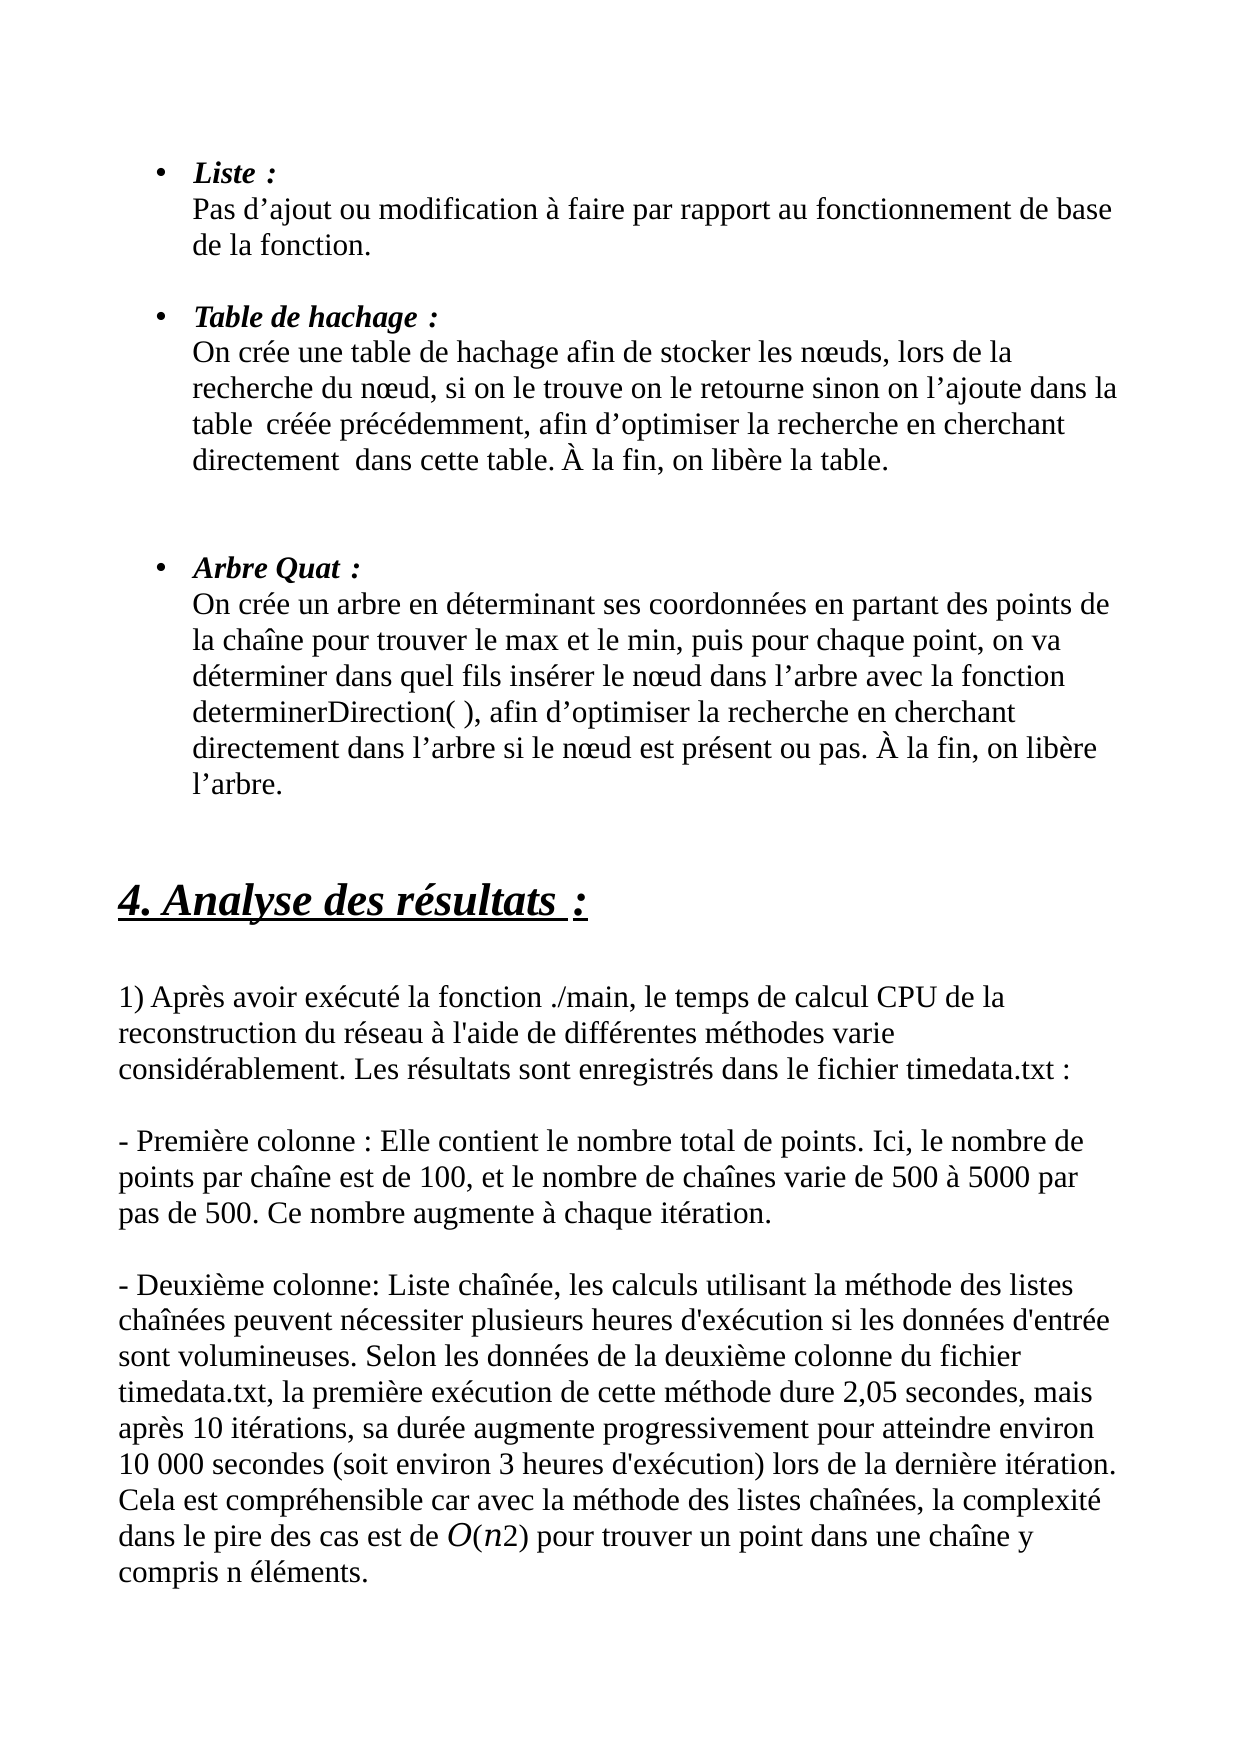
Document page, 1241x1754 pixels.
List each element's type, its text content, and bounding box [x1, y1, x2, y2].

text On crée une table de hachage afin de stocker les nœuds, lors de la recherche du nœud, si on le trouve on le retourne sinon on l’ajoute dans la table créée précédemment, afin d’optimiser la recherche en cherchant directement dans cette table. À la fin, on libère la table. [118, 334, 1122, 477]
text 1) Après avoir exécuté la fonction ./main, le temps de calcul CPU de la reconstruction du réseau à l'aide de différentes méthodes varie considérablement. Les résultats sont enregistrés dans le fichier timedata.txt : [118, 978, 1122, 1086]
text 4. Analyse des résultats : [118, 873, 1122, 926]
list Table de hachage : [156, 298, 1122, 334]
list Liste : [156, 154, 1122, 190]
text On crée un arbre en déterminant ses coordonnées en partant des points de la chaîne pour trouver le max et le min, puis pour chaque point, on va déterminer dans quel fils insérer le nœud dans l’arbre avec la fonction determinerDirection( ), afin d’optimiser la recherche en cherchant directement dans l’arbre si le nœud est présent ou pas. À la fin, on libère l’arbre. [118, 585, 1122, 801]
text - Première colonne : Elle contient le nombre total de points. Ici, le nombre de points par chaîne est de 100, et le nombre de chaînes varie de 500 à 5000 par pas de 500. Ce nombre augmente à chaque itération. [118, 1122, 1122, 1230]
text Pas d’ajout ou modification à faire par rapport au fonctionnement de base de la fonction. [118, 190, 1122, 262]
text - Deuxième colonne: Liste chaînée, les calculs utilisant la méthode des listes chaînées peuvent nécessiter plusieurs heures d'exécution si les données d'entrée sont volumineuses. Selon les données de la deuxième colonne du fichier timedata.txt, la première exécution de cette méthode dure 2,05 secondes, mais après 10 itérations, sa durée augmente progressivement pour atteindre environ 10 000 secondes (soit environ 3 heures d'exécution) lors de la dernière itération. Cela est compréhensible car avec la méthode des listes chaînées, la complexité dans le pire des cas est de 𝑂(𝑛2) pour trouver un point dans une chaîne y compris n éléments. [118, 1266, 1122, 1589]
list Arbre Quat : [156, 549, 1122, 585]
